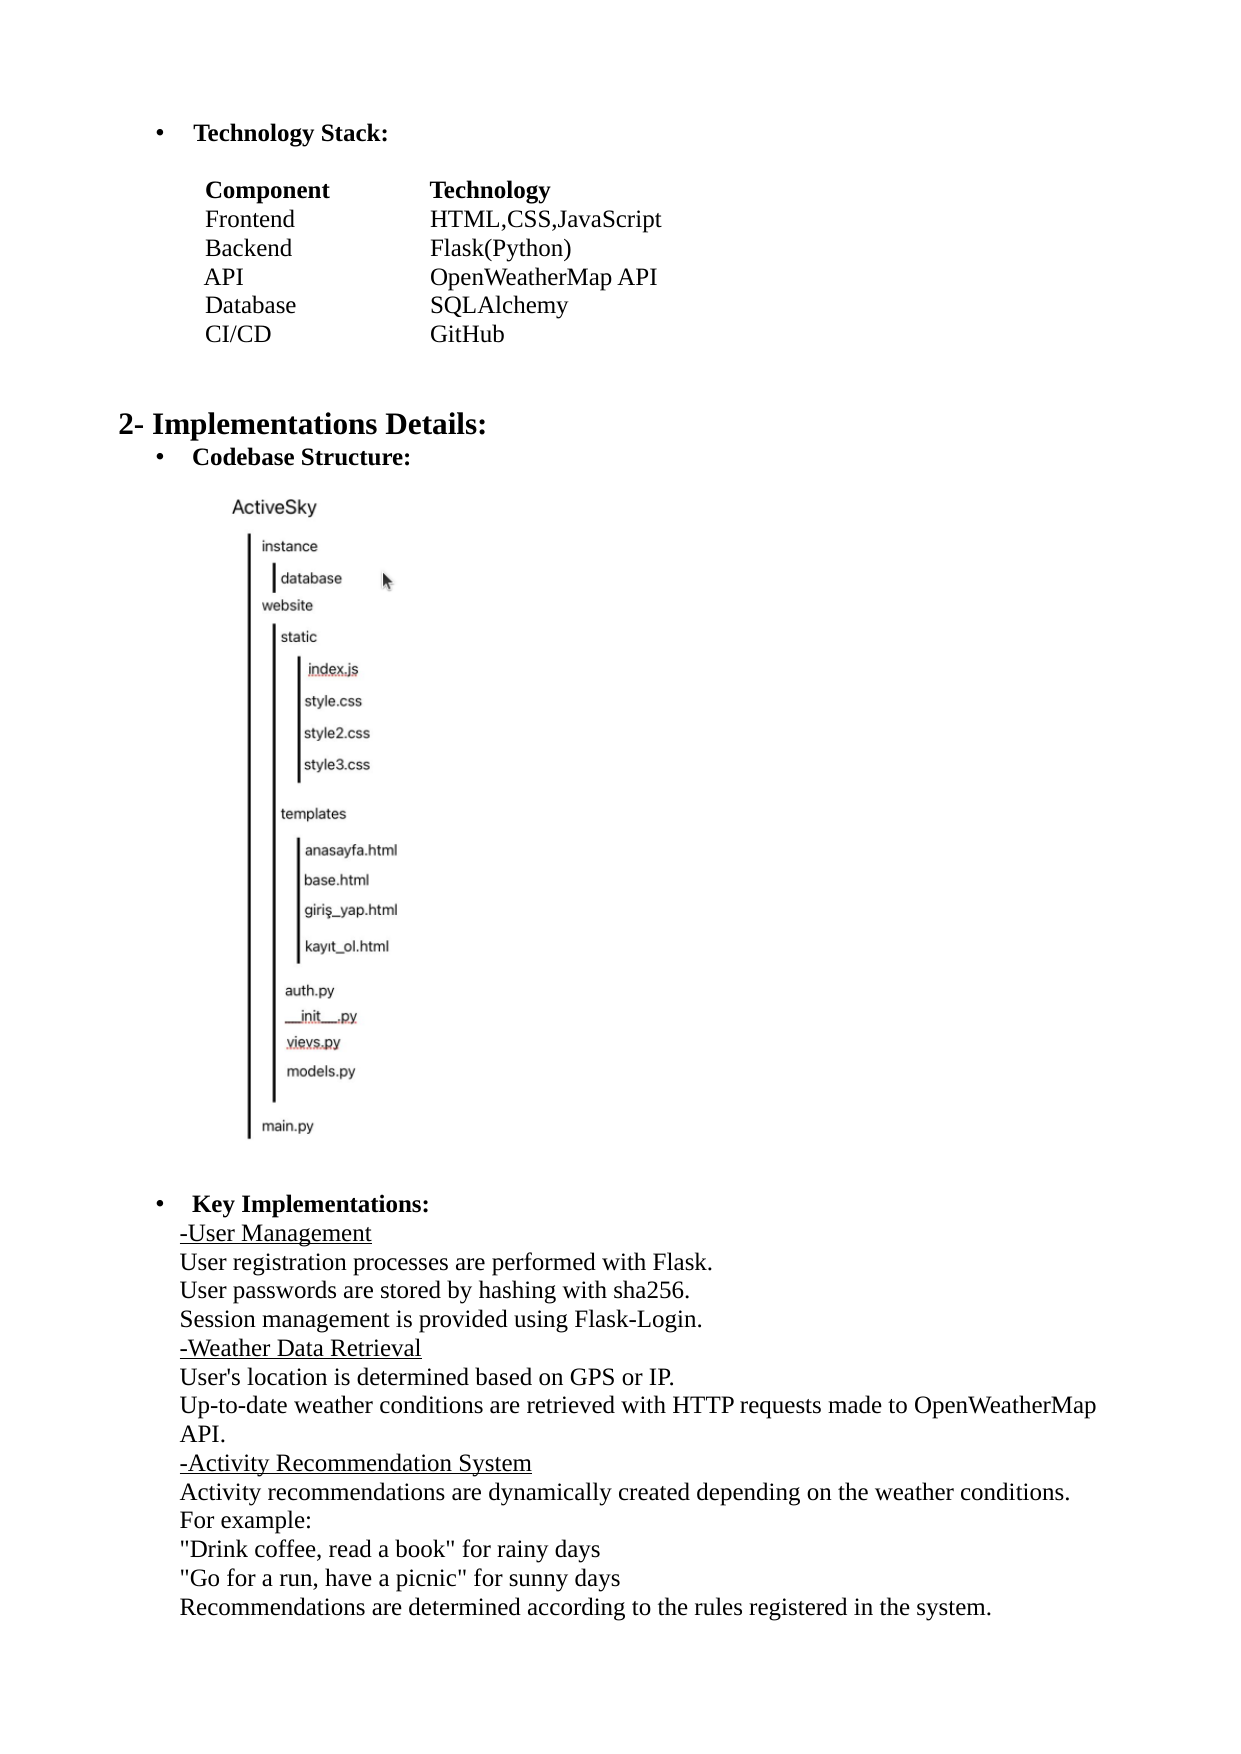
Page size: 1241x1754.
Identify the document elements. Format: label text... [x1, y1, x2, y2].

list Key Implementations: [156, 1189, 1122, 1218]
picture [209, 472, 455, 1161]
table_cell API [199, 262, 423, 291]
text 2- Implementations Details: [118, 406, 1122, 442]
table_cell Backend [199, 233, 423, 262]
table_cell SQLAlchemy [424, 291, 714, 319]
list -Activity Recommendation System [156, 1448, 1122, 1477]
list -Weather Data Retrieval [156, 1333, 1122, 1362]
table_header Component [199, 176, 423, 204]
table_cell HTML,CSS,JavaScript [424, 204, 714, 233]
list User passwords are stored by hashing with sha256. [156, 1275, 1122, 1304]
table_cell GitHub [424, 319, 714, 348]
table_cell Flask(Python) [424, 233, 714, 262]
table_cell OpenWeatherMap API [424, 262, 714, 291]
list -User Management [156, 1218, 1122, 1247]
table_header Technology [424, 176, 714, 204]
list User registration processes are performed with Flask. [156, 1247, 1122, 1275]
list Up-to-date weather conditions are retrieved with HTTP requests made to OpenWeatherMap API. [156, 1390, 1122, 1448]
list Technology Stack: [156, 118, 1122, 147]
list Recommendations are determined according to the rules registered in the system. [156, 1592, 1122, 1620]
list Activity recommendations are dynamically created depending on the weather conditions. [156, 1477, 1122, 1505]
list Codebase Structure: [156, 442, 1122, 470]
list For example: [156, 1505, 1122, 1534]
list "Drink coffee, read a book" for rainy days [156, 1534, 1122, 1563]
table_cell CI/CD [199, 319, 423, 348]
list Session management is provided using Flask-Login. [156, 1304, 1122, 1333]
table_cell Frontend [199, 204, 423, 233]
list "Go for a run, have a picnic" for sunny days [156, 1563, 1122, 1592]
table_cell Database [199, 291, 423, 319]
list User's location is determined based on GPS or IP. [156, 1362, 1122, 1390]
